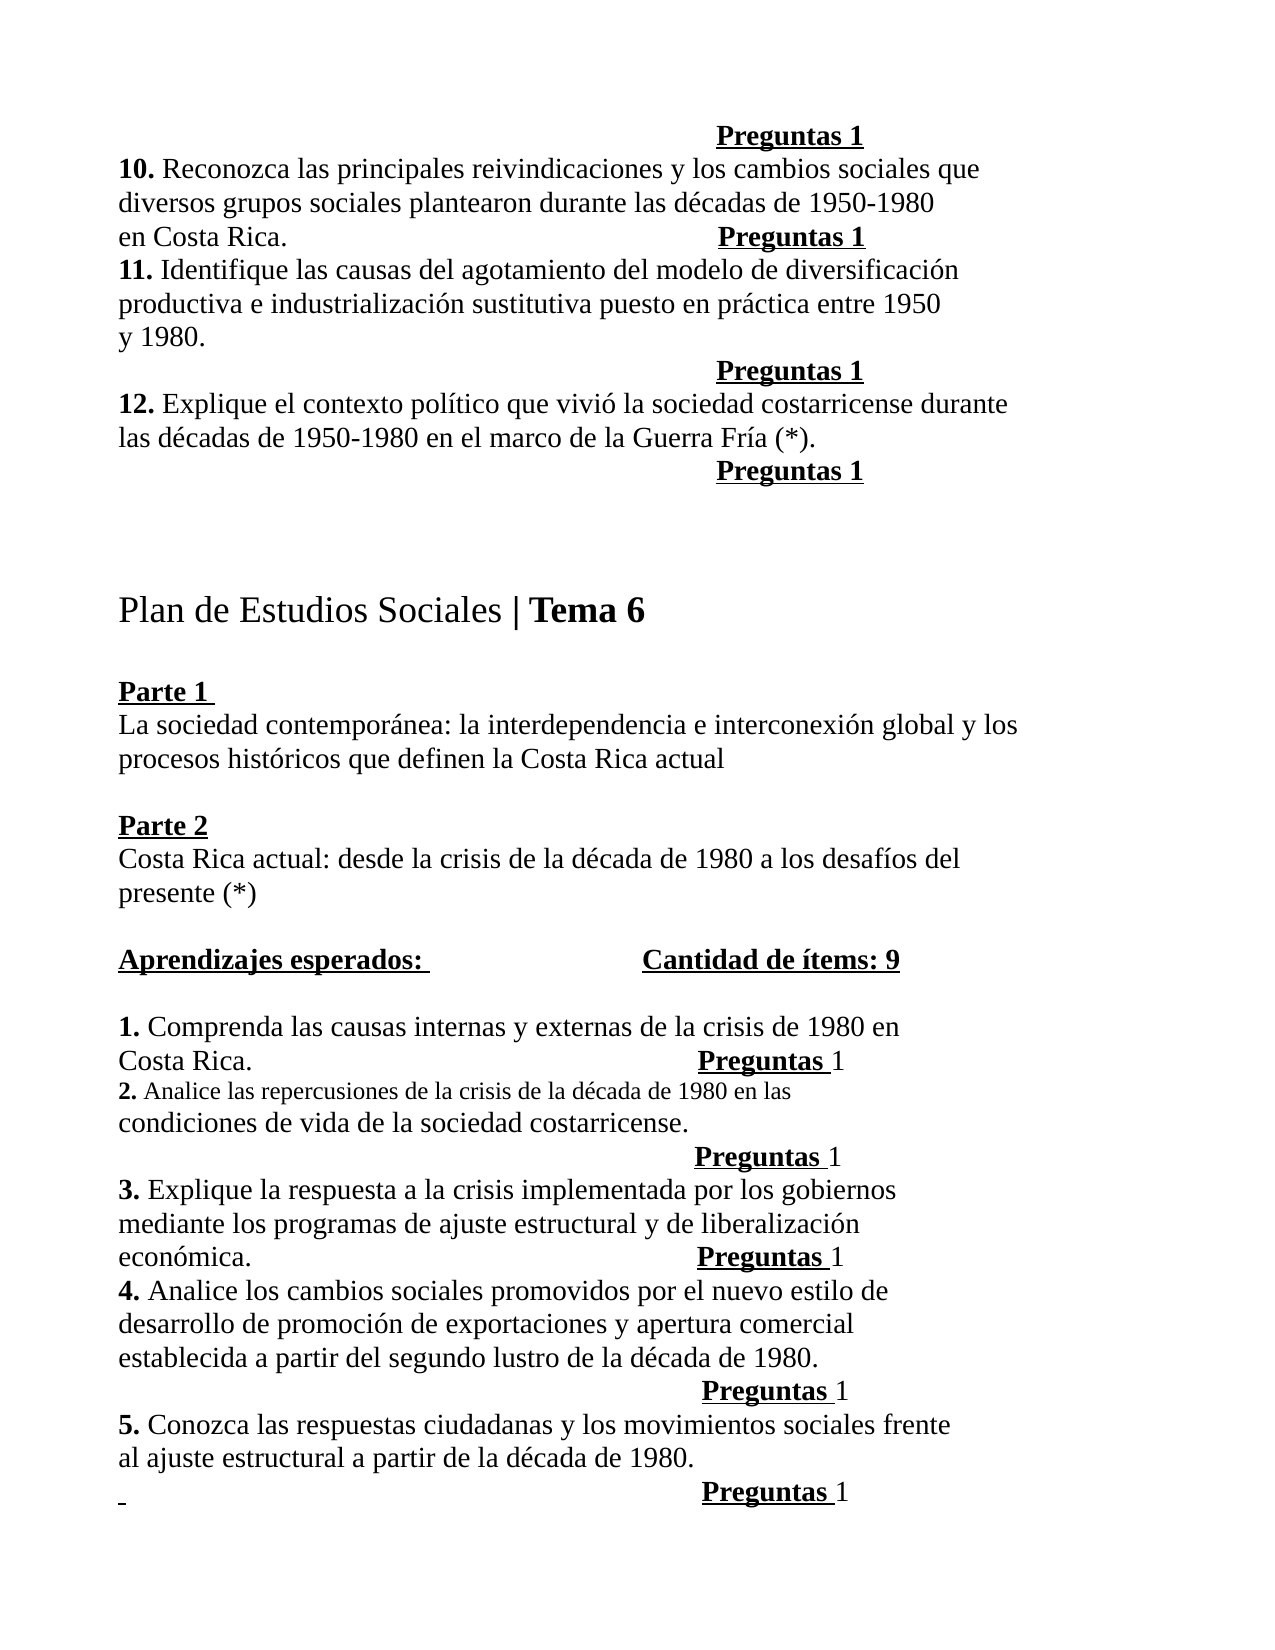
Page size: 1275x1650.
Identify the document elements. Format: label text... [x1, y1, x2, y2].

text Costa Rica. Preguntas 1 [118, 1043, 1157, 1076]
text 2. Analice las repercusiones de la crisis de la década de 1980 en las [118, 1076, 1157, 1105]
text en Costa Rica. Preguntas 1 [118, 219, 1157, 252]
text Preguntas 1 [118, 453, 1157, 487]
text 11. Identifique las causas del agotamiento del modelo de diversificación [118, 252, 1157, 286]
text establecida a partir del segundo lustro de la década de 1980. [118, 1340, 1157, 1373]
text 3. Explique la respuesta a la crisis implementada por los gobiernos [118, 1172, 1157, 1206]
text Preguntas 1 [118, 1139, 1157, 1172]
text presente (*) [118, 875, 1157, 909]
text 5. Conozca las respuestas ciudadanas y los movimientos sociales frente [118, 1407, 1157, 1441]
text 12. Explique el contexto político que vivió la sociedad costarricense durante [118, 386, 1157, 420]
text La sociedad contemporánea: la interdependencia e interconexión global y los [118, 707, 1157, 741]
text 1. Comprenda las causas internas y externas de la crisis de 1980 en [118, 1009, 1157, 1043]
text 4. Analice los cambios sociales promovidos por el nuevo estilo de [118, 1273, 1157, 1306]
text mediante los programas de ajuste estructural y de liberalización [118, 1206, 1157, 1239]
text al ajuste estructural a partir de la década de 1980. [118, 1441, 1157, 1474]
text desarrollo de promoción de exportaciones y apertura comercial [118, 1306, 1157, 1340]
text Preguntas 1 [118, 1474, 1157, 1508]
text diversos grupos sociales plantearon durante las décadas de 1950-1980 [118, 185, 1157, 219]
text y 1980. [118, 319, 1157, 353]
text las décadas de 1950-1980 en el marco de la Guerra Fría (*). [118, 420, 1157, 453]
text productiva e industrialización sustitutiva puesto en práctica entre 1950 [118, 286, 1157, 319]
text Aprendizajes esperados: Cantidad de ítems: 9 [118, 942, 1157, 976]
text Preguntas 1 [118, 1373, 1157, 1407]
text procesos históricos que definen la Costa Rica actual [118, 741, 1157, 774]
text Preguntas 1 [118, 118, 1157, 152]
text Parte 1 [118, 674, 1157, 707]
text condiciones de vida de la sociedad costarricense. [118, 1105, 1157, 1139]
text Costa Rica actual: desde la crisis de la década de 1980 a los desafíos del [118, 842, 1157, 875]
text Parte 2 [118, 808, 1157, 842]
text económica. Preguntas 1 [118, 1239, 1157, 1273]
text Plan de Estudios Sociales | Tema 6 [118, 588, 1157, 631]
text Preguntas 1 [118, 353, 1157, 386]
text 10. Reconozca las principales reivindicaciones y los cambios sociales que [118, 152, 1157, 185]
